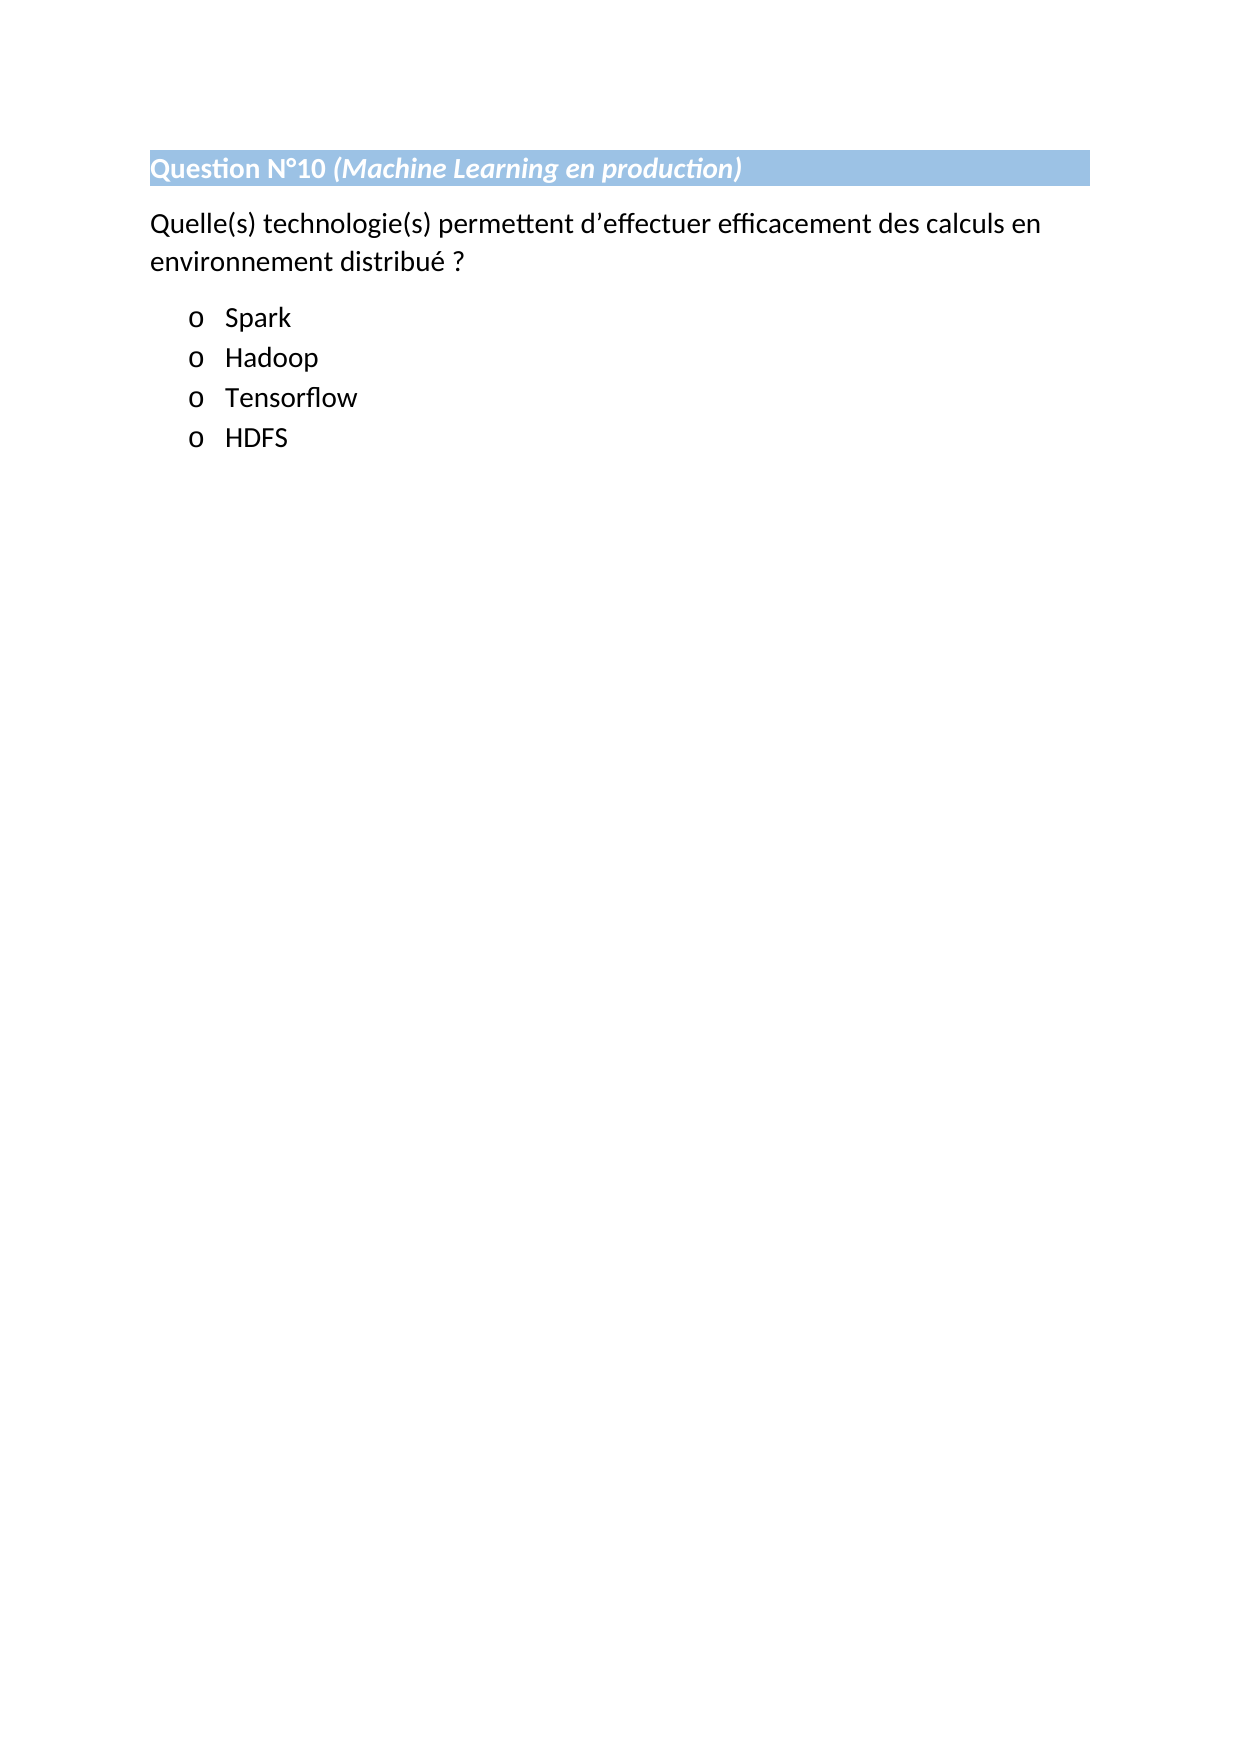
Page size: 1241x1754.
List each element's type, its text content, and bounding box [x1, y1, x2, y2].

list Spark [187, 299, 1090, 336]
list HDFS [187, 419, 1090, 456]
text Quelle(s) technologie(s) permettent d’effectuer efficacement des calculs en environnement distribué ? [150, 205, 1090, 279]
list Hadoop [187, 339, 1090, 376]
text Question N°10 (Machine Learning en production) [150, 150, 1090, 186]
list Tensorflow [187, 379, 1090, 416]
